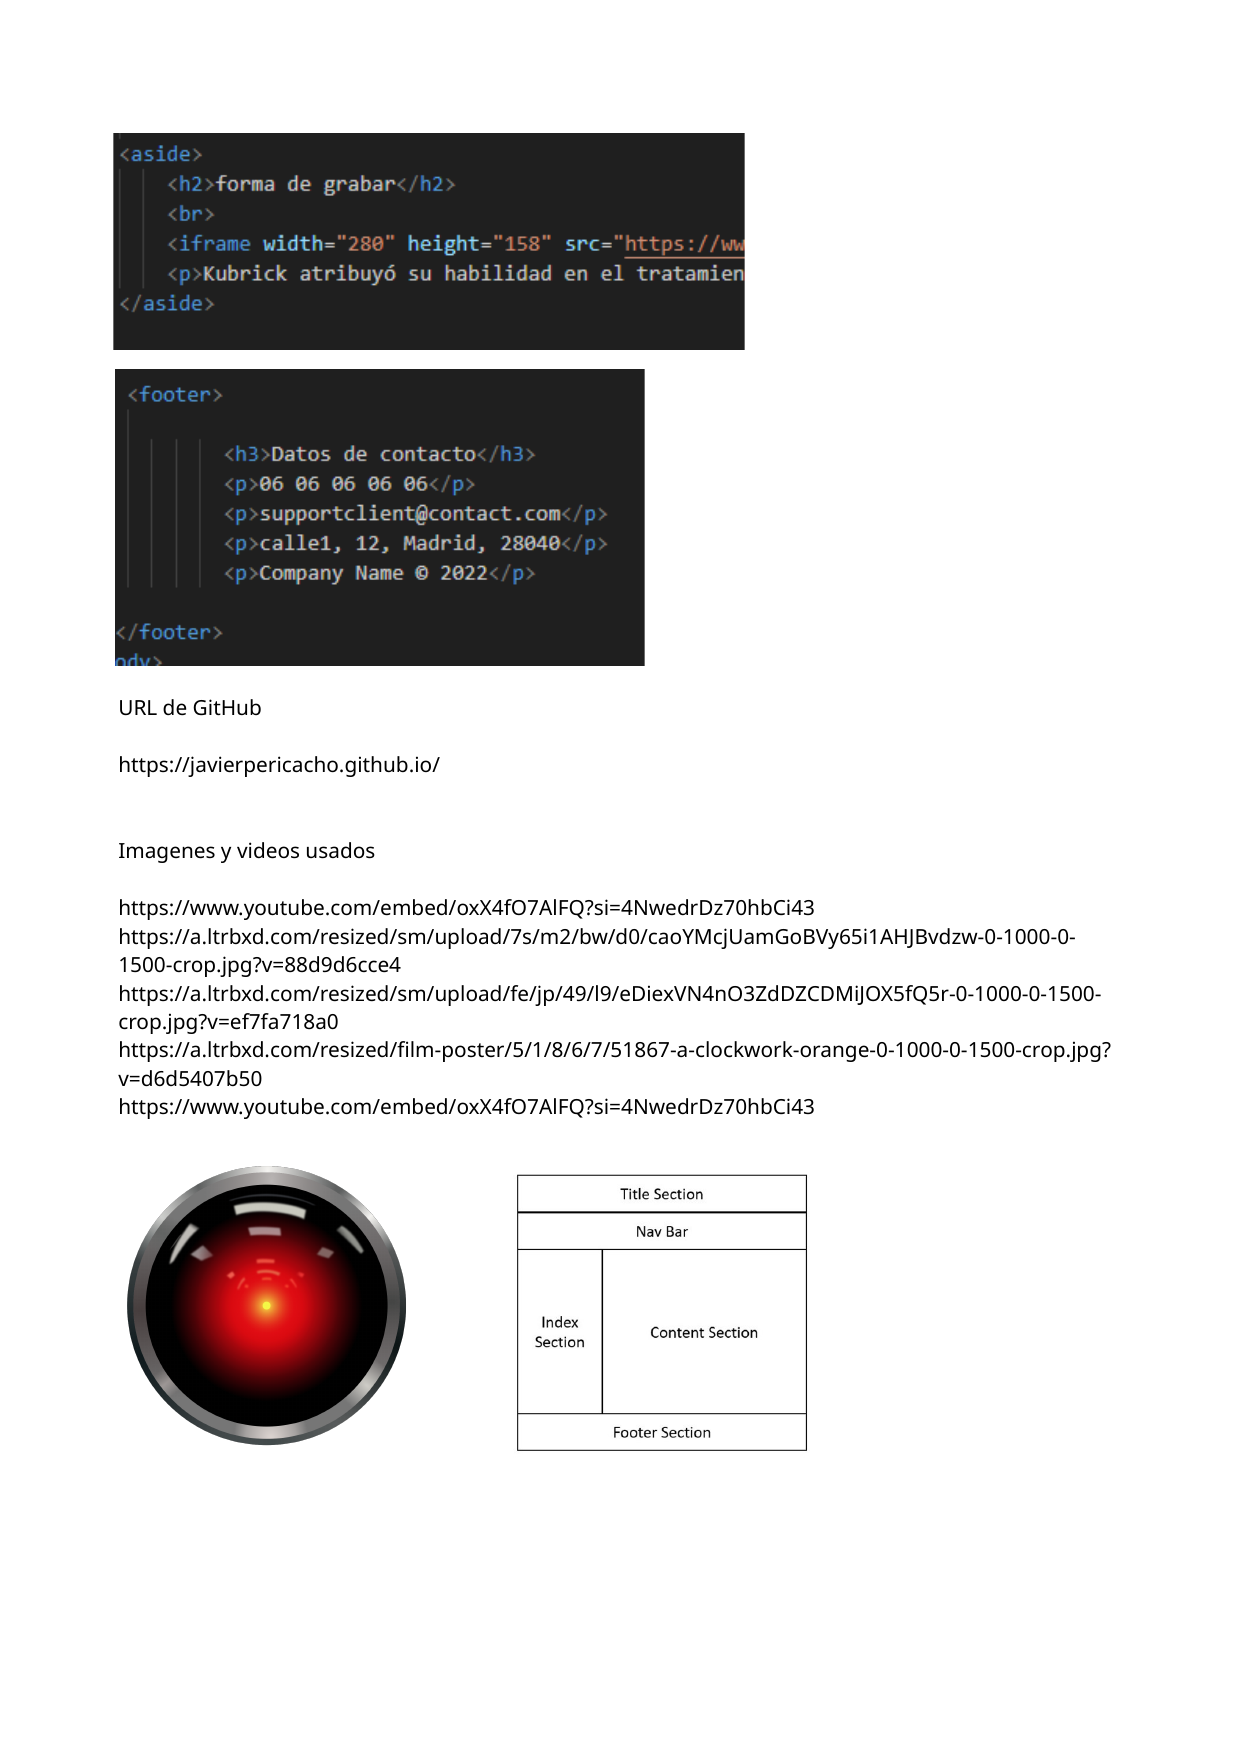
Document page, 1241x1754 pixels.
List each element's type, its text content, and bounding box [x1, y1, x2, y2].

text https://javierpericacho.github.io/ [118, 750, 1122, 779]
text https://www.youtube.com/embed/oxX4fO7AlFQ?si=4NwedrDz70hbCi43 [118, 1092, 1122, 1121]
picture [126, 1165, 407, 1446]
text Imagenes y videos usados [118, 836, 1122, 865]
text https://a.ltrbxd.com/resized/sm/upload/fe/jp/49/l9/eDiexVN4nO3ZdDZCDMiJOX5fQ5r-0-1000-0-1500-crop.jpg?v=ef7fa718a0 [118, 979, 1122, 1036]
picture [113, 133, 745, 350]
picture [115, 369, 645, 666]
text https://a.ltrbxd.com/resized/sm/upload/7s/m2/bw/d0/caoYMcjUamGoBVy65i1AHJBvdzw-0-1000-0-1500-crop.jpg?v=88d9d6cce4 [118, 922, 1122, 979]
text https://a.ltrbxd.com/resized/film-poster/5/1/8/6/7/51867-a-clockwork-orange-0-1000-0-1500-crop.jpg?v=d6d5407b50 [118, 1036, 1122, 1092]
picture [447, 1160, 868, 1462]
text URL de GitHub [118, 693, 1122, 722]
text https://www.youtube.com/embed/oxX4fO7AlFQ?si=4NwedrDz70hbCi43 [118, 893, 1122, 922]
